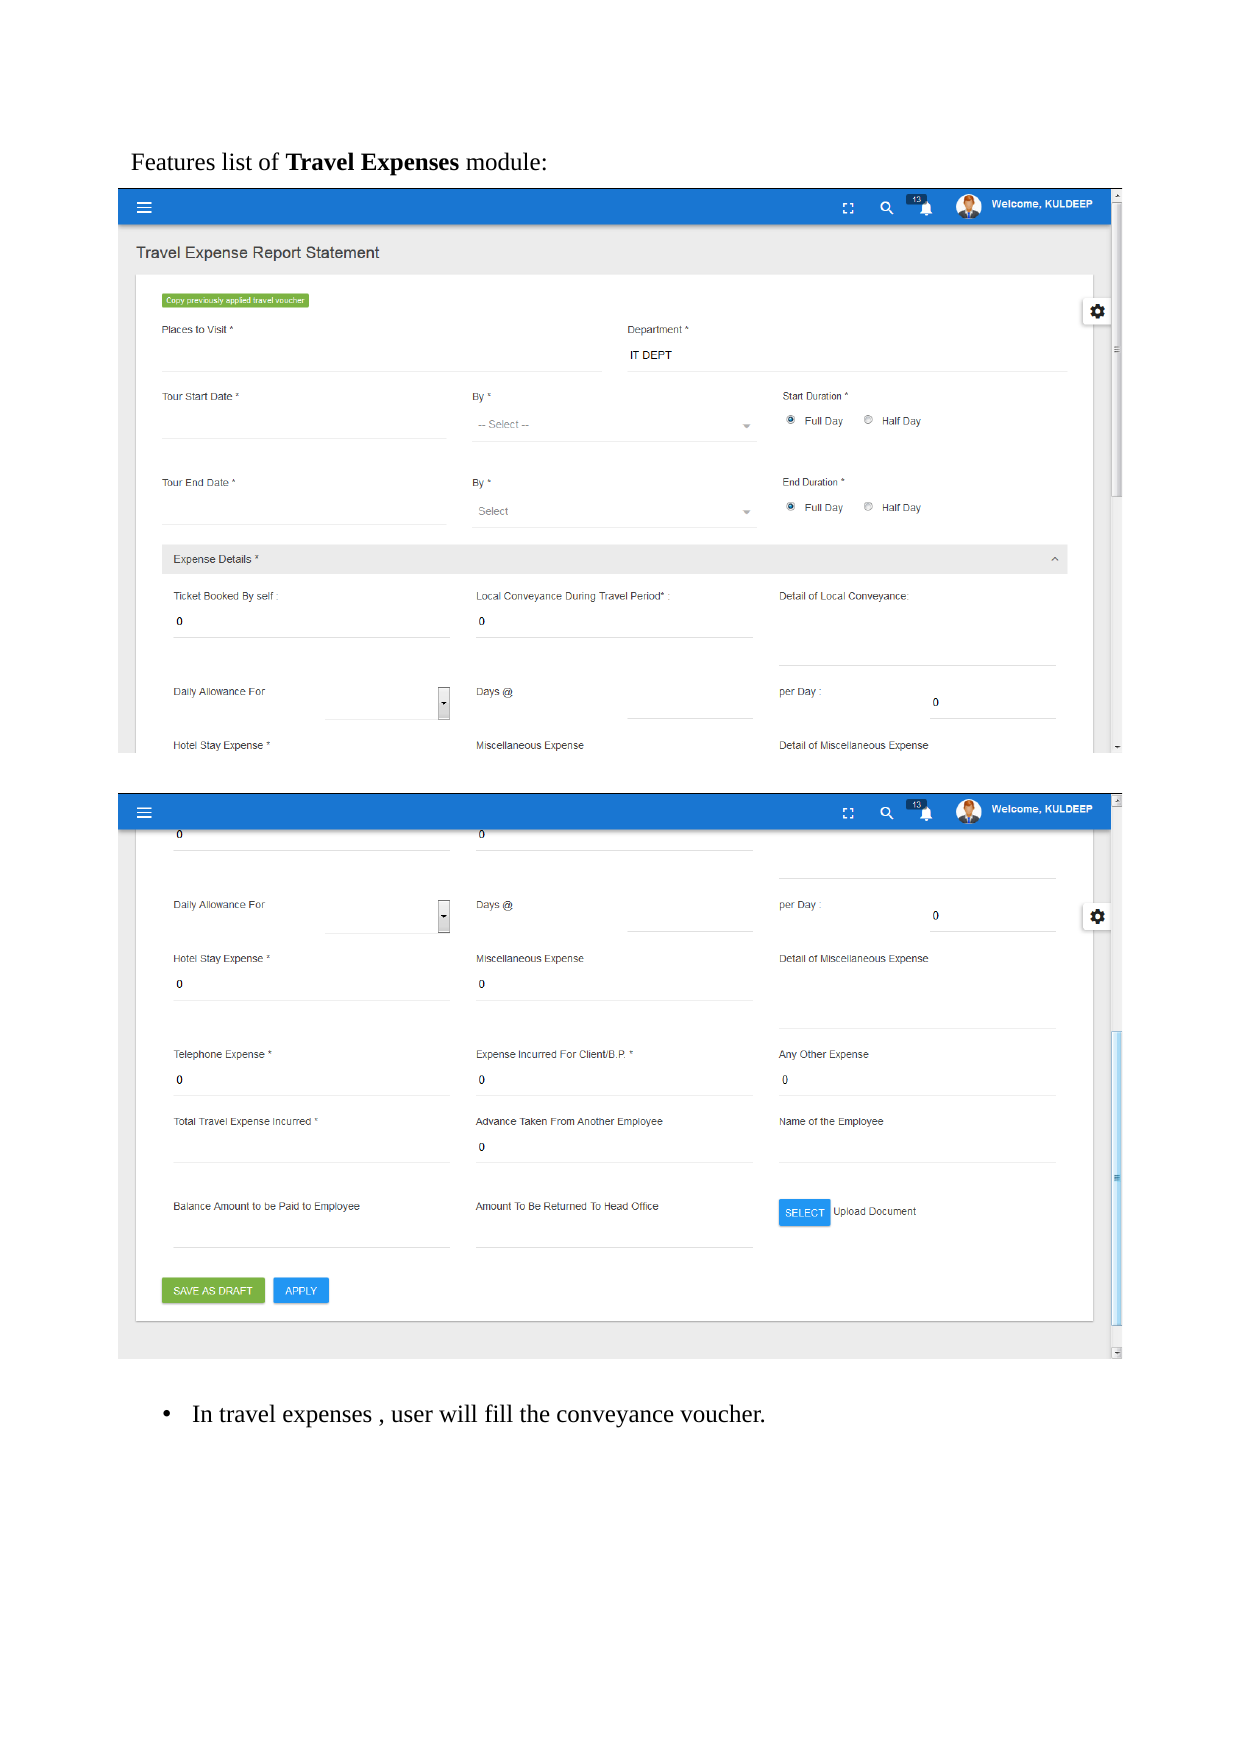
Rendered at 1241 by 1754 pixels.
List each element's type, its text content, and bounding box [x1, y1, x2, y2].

picture [118, 793, 1123, 1359]
picture [118, 188, 1123, 753]
text Features list of Travel Expenses module: [118, 118, 1122, 176]
list In travel expenses , user will fill the conveyance voucher. [162, 1399, 1122, 1428]
